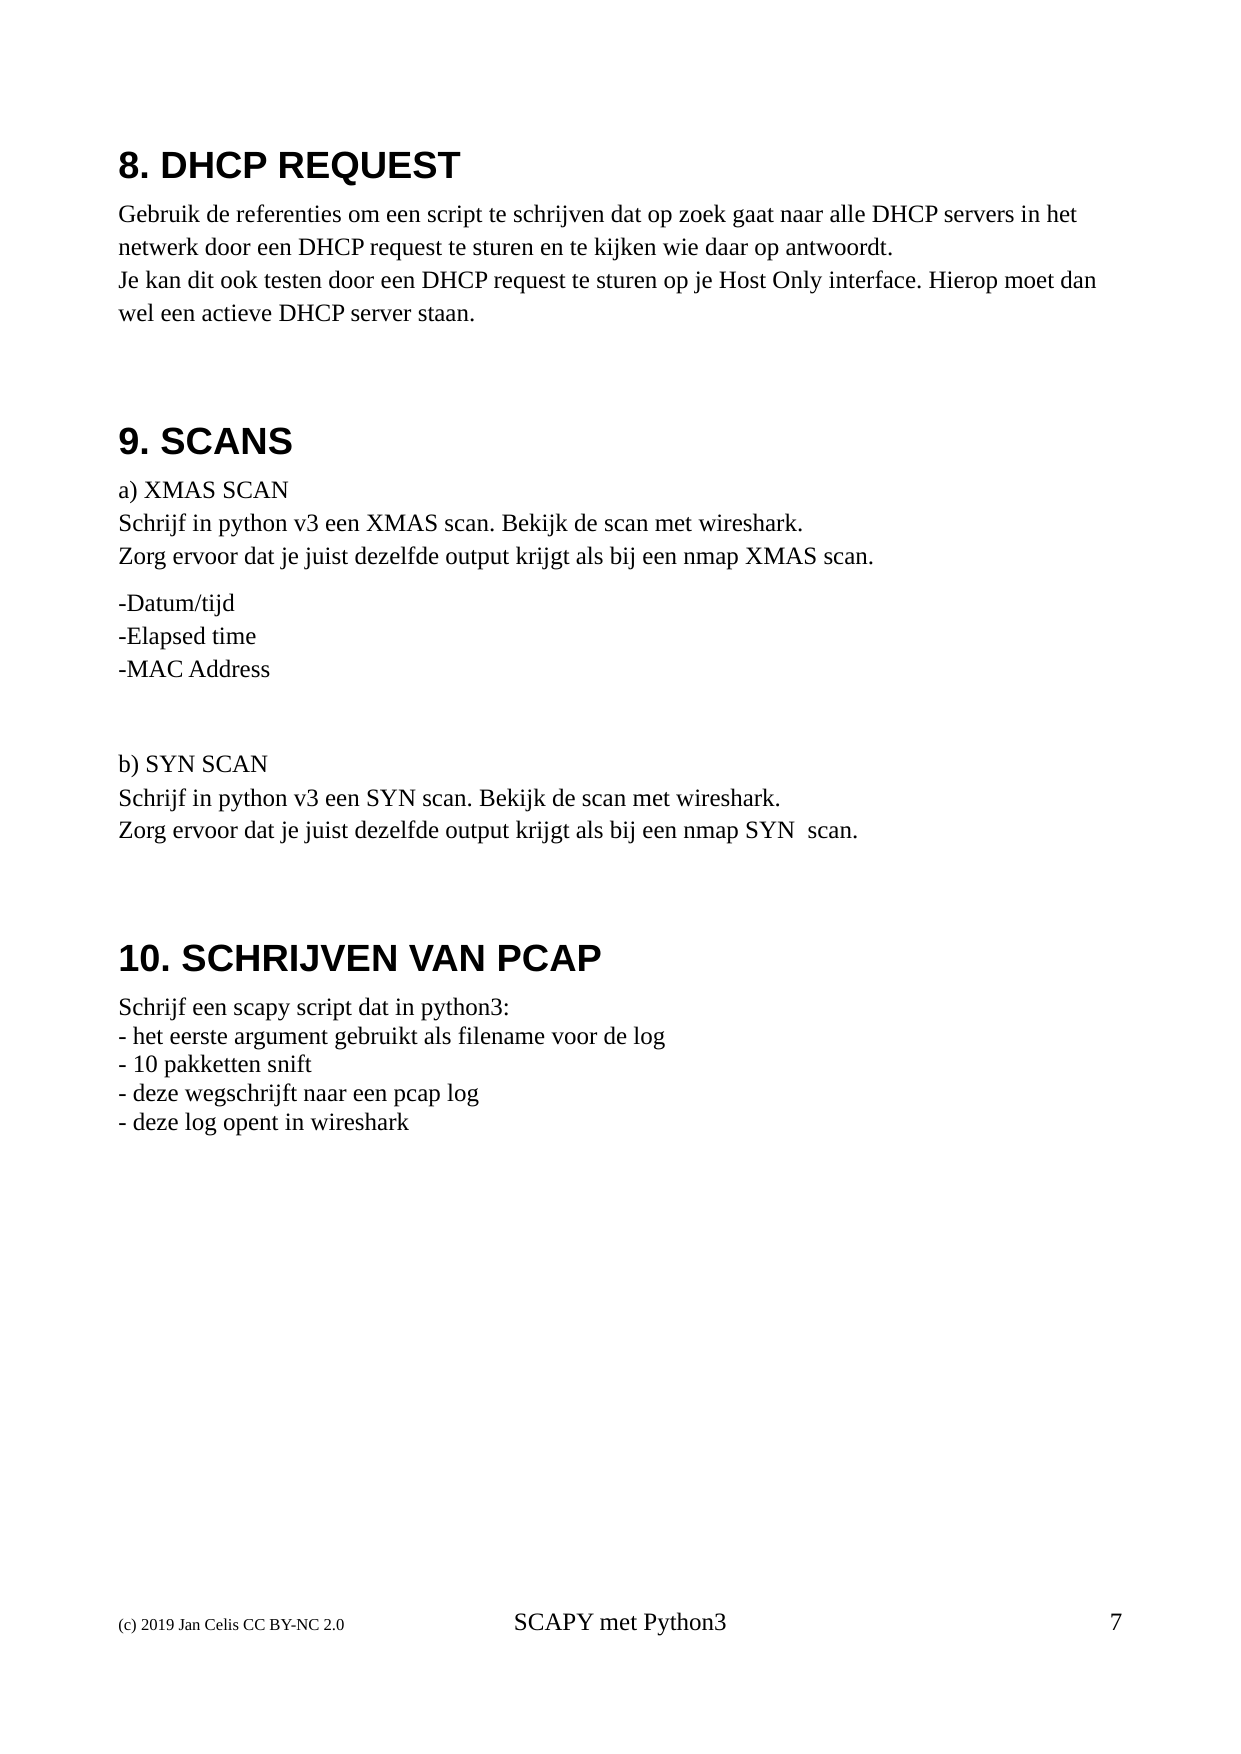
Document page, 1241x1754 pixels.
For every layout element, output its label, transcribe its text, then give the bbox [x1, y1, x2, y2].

text a) XMAS SCAN Schrijf in python v3 een XMAS scan. Bekijk de scan met wireshark. Zorg ervoor dat je juist dezelfde output krijgt als bij een nmap XMAS scan. [118, 475, 1122, 569]
subtitle 9. SCANS [118, 418, 1122, 462]
text Gebruik de referenties om een script te schrijven dat op zoek gaat naar alle DHCP servers in het netwerk door een DHCP request te sturen en te kijken wie daar op antwoordt. Je kan dit ook testen door een DHCP request te sturen op je Host Only interface. Hierop moet dan wel een actieve DHCP server staan. [118, 199, 1122, 327]
text - deze log opent in wireshark [118, 1107, 1122, 1136]
subtitle 8. DHCP REQUEST [118, 143, 1122, 187]
text - 10 pakketten snift [118, 1049, 1122, 1078]
text - deze wegschrijft naar een pcap log [118, 1078, 1122, 1107]
subtitle 10. SCHRIJVEN VAN PCAP [118, 936, 1122, 979]
text -Datum/tijd -Elapsed time -MAC Address [118, 588, 1122, 683]
text - het eerste argument gebruikt als filename voor de log [118, 1021, 1122, 1049]
text Schrijf een scapy script dat in python3: [118, 992, 1122, 1021]
text b) SYN SCAN Schrijf in python v3 een SYN scan. Bekijk de scan met wireshark. Zorg ervoor dat je juist dezelfde output krijgt als bij een nmap SYN scan. [118, 749, 1122, 844]
